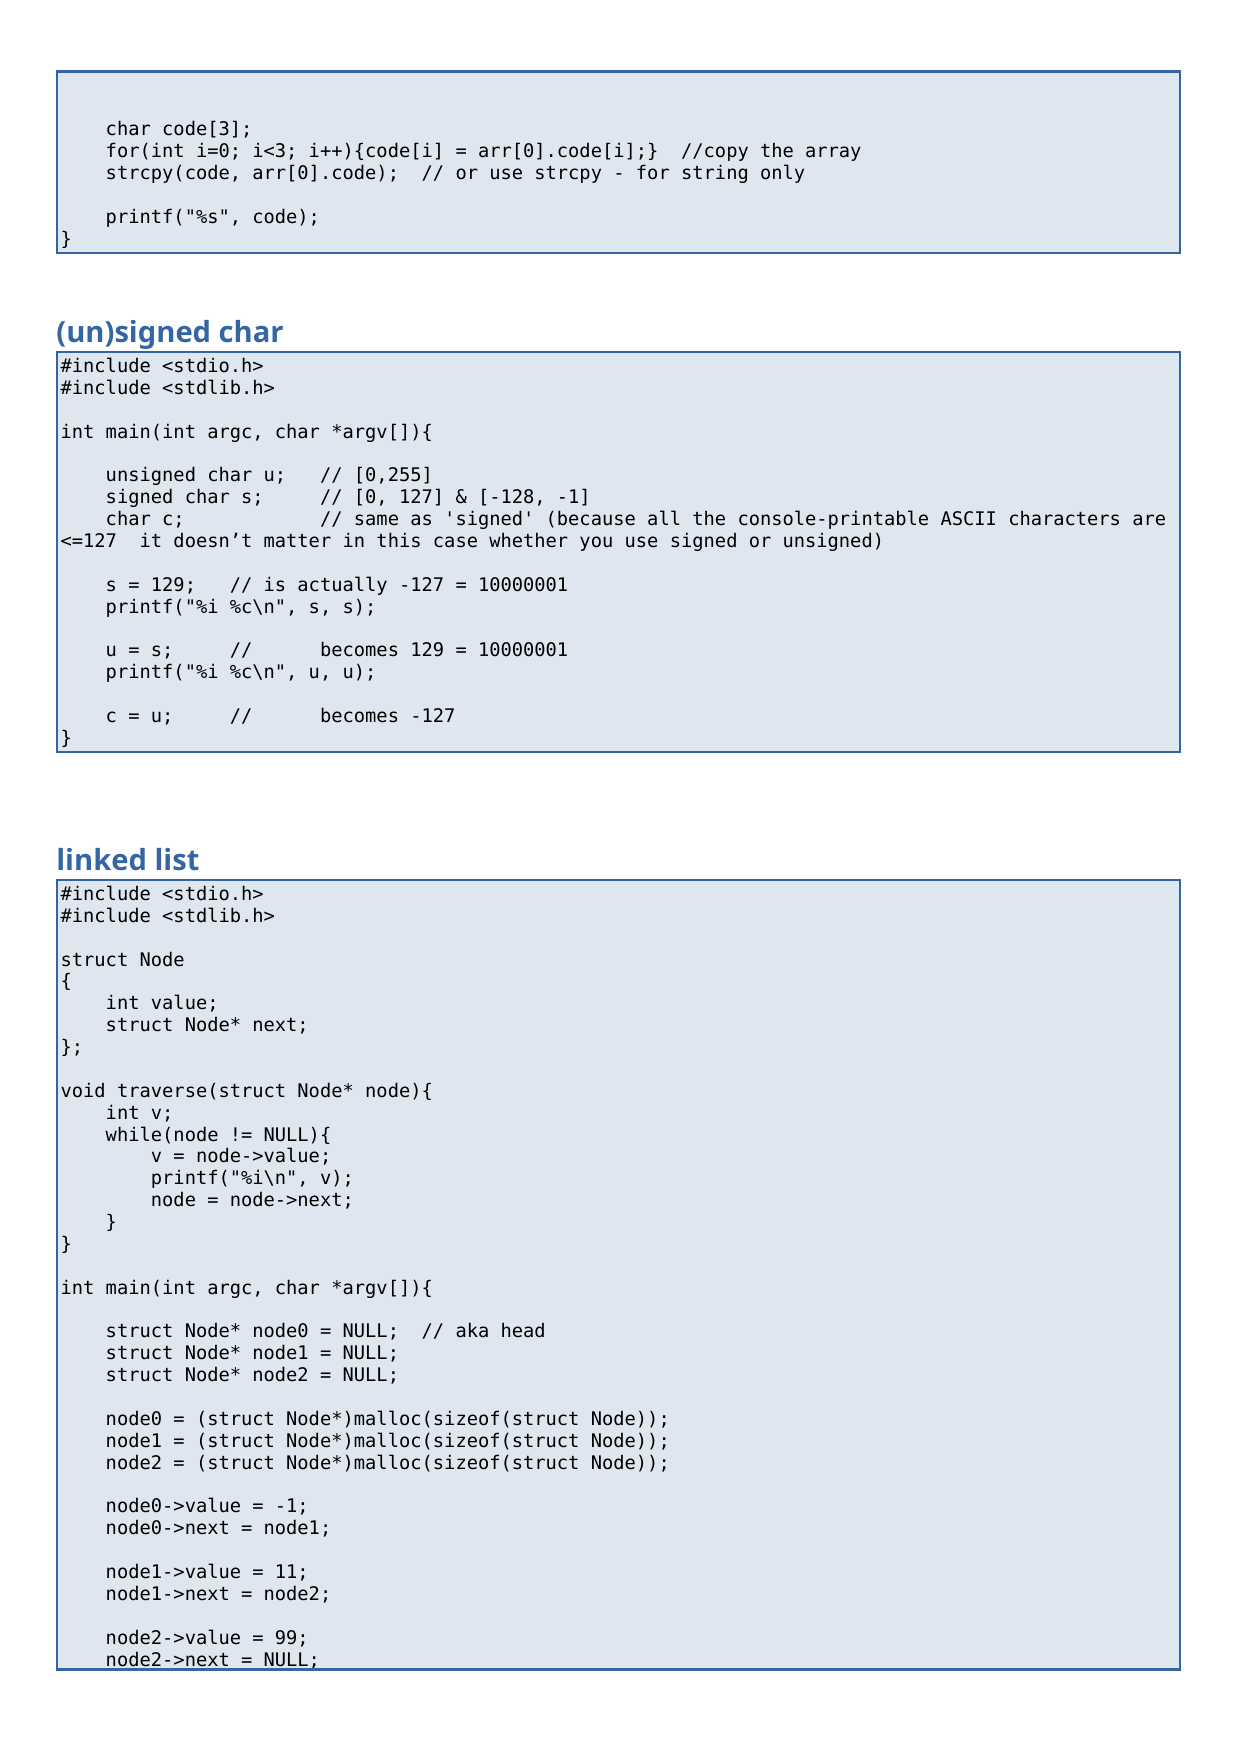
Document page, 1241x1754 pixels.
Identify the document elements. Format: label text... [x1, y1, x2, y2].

text while(node != NULL){ [58, 1119, 1179, 1141]
text printf("%s", code); [58, 202, 1179, 223]
title (un)signed char [56, 311, 1181, 351]
text int v; [58, 1098, 1179, 1119]
text strcpy(code, arr[0].code); // or use strcpy - for string only [58, 158, 1179, 180]
text node2->next = NULL; [58, 1644, 1179, 1668]
text { [58, 966, 1179, 988]
text }; [58, 1032, 1179, 1054]
text node2 = (struct Node*)malloc(sizeof(struct Node)); [58, 1448, 1179, 1469]
text #include <stdlib.h> [58, 901, 1179, 923]
text node1->next = node2; [58, 1579, 1179, 1601]
text } [58, 723, 1179, 751]
text #include <stdio.h> [58, 881, 1179, 901]
text for(int i=0; i<3; i++){code[i] = arr[0].code[i];} //copy the array [58, 136, 1179, 158]
text node2->value = 99; [58, 1623, 1179, 1644]
text node = node->next; [58, 1185, 1179, 1207]
text int main(int argc, char *argv[]){ [58, 1273, 1179, 1294]
text struct Node* node0 = NULL; // aka head [58, 1316, 1179, 1338]
text } [58, 1229, 1179, 1251]
text printf("%i\n", v); [58, 1163, 1179, 1185]
text node1->value = 11; [58, 1557, 1179, 1579]
text #include <stdlib.h> [58, 373, 1179, 394]
text struct Node* next; [58, 1010, 1179, 1032]
text void traverse(struct Node* node){ [58, 1076, 1179, 1098]
text struct Node* node2 = NULL; [58, 1360, 1179, 1382]
text } [58, 223, 1179, 252]
text node0->next = node1; [58, 1513, 1179, 1535]
text printf("%i %c\n", u, u); [58, 657, 1179, 679]
text s = 129; // is actually -127 = 10000001 [58, 569, 1179, 591]
text unsigned char u; // [0,255] [58, 460, 1179, 482]
text printf("%i %c\n", s, s); [58, 591, 1179, 613]
text node0 = (struct Node*)malloc(sizeof(struct Node)); [58, 1404, 1179, 1426]
text u = s; // becomes 129 = 10000001 [58, 635, 1179, 657]
text struct Node [58, 944, 1179, 966]
text node1 = (struct Node*)malloc(sizeof(struct Node)); [58, 1426, 1179, 1448]
text int value; [58, 988, 1179, 1010]
text signed char s; // [0, 127] & [-128, -1] [58, 482, 1179, 504]
text v = node->value; [58, 1141, 1179, 1163]
title linked list [56, 839, 1181, 879]
text c = u; // becomes -127 [58, 701, 1179, 723]
text node0->value = -1; [58, 1491, 1179, 1513]
text int main(int argc, char *argv[]){ [58, 416, 1179, 438]
text char c; // same as 'signed' (because all the console-printable ASCII characters are <=127 it doesn’t matter in this case whether you use signed or unsigned) [58, 504, 1179, 548]
text } [58, 1207, 1179, 1229]
text #include <stdio.h> [58, 353, 1179, 373]
text struct Node* node1 = NULL; [58, 1338, 1179, 1360]
text char code[3]; [58, 114, 1179, 136]
